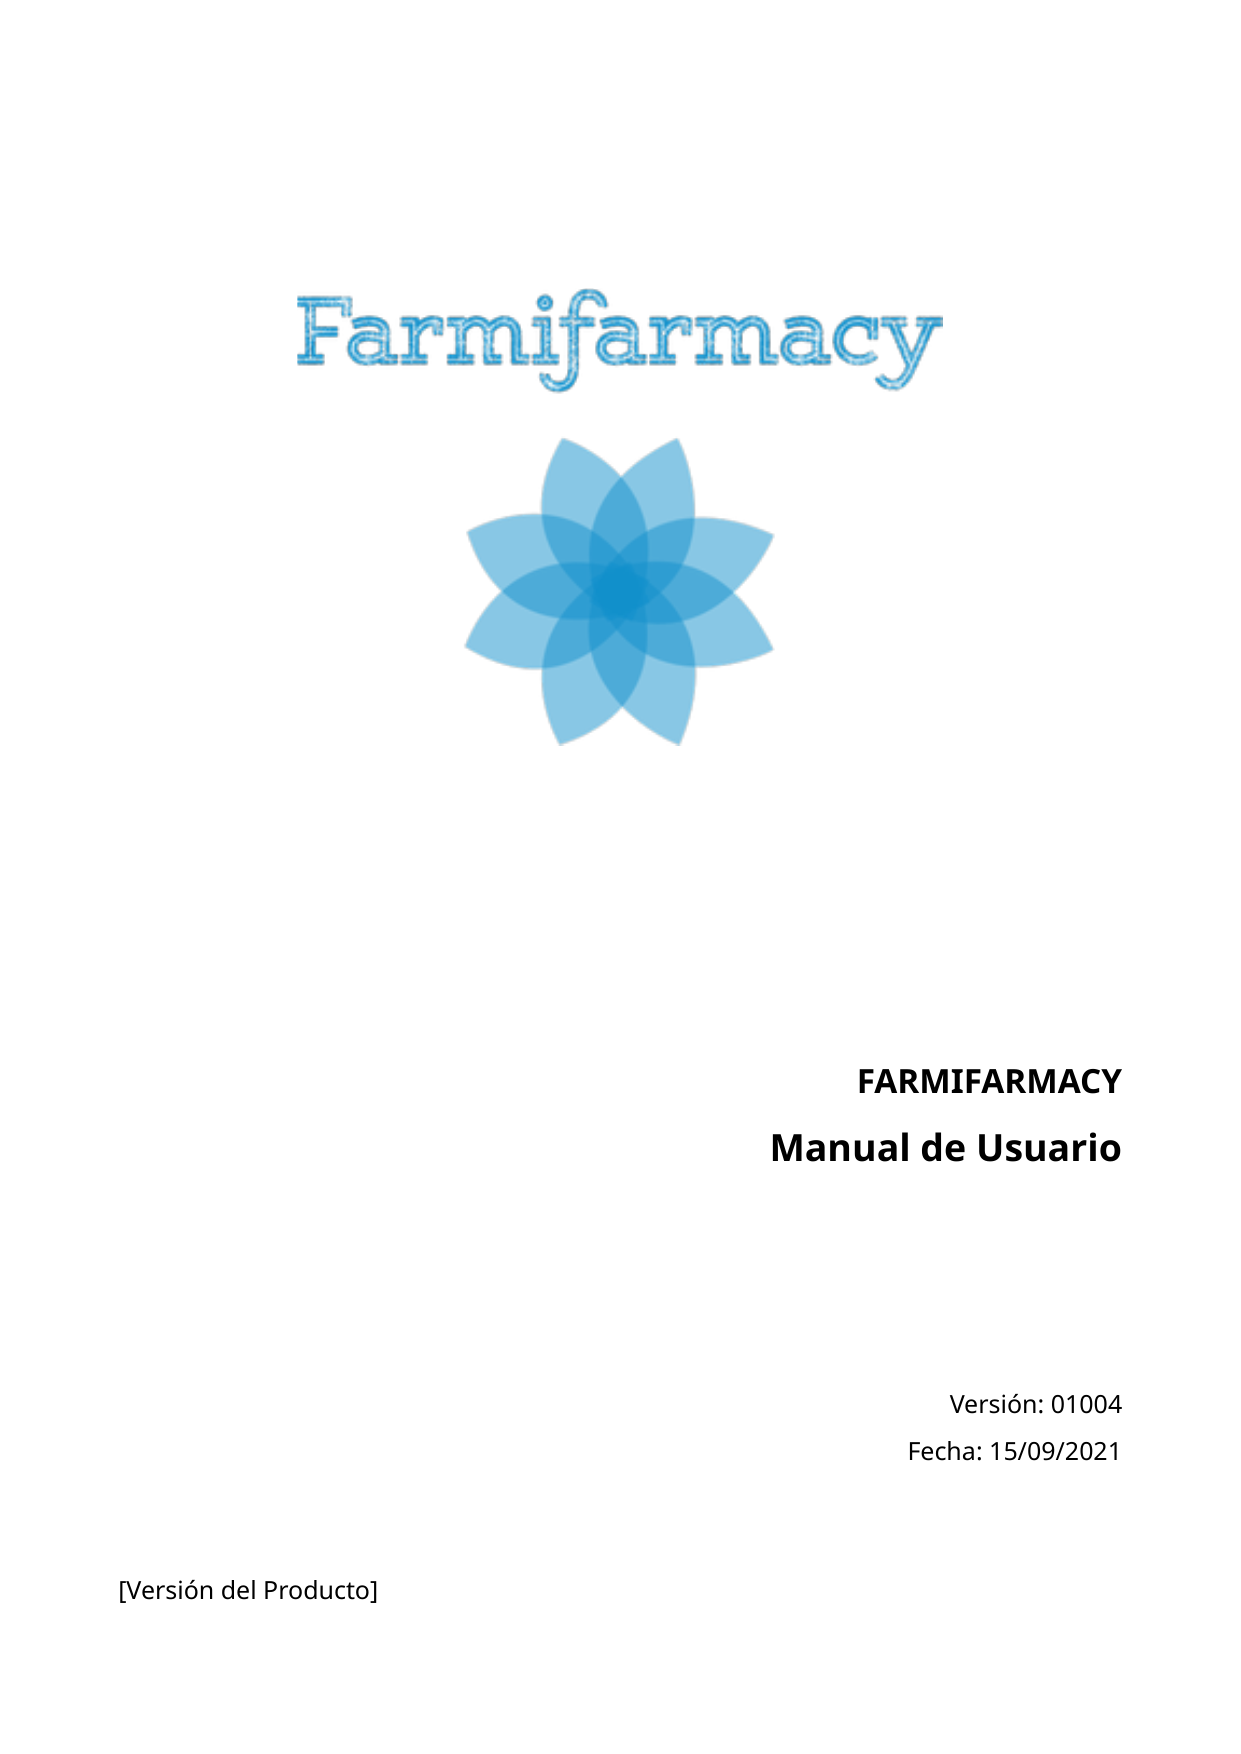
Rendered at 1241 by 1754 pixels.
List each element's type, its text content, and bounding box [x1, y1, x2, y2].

text Versión: 0004 [118, 1387, 1122, 1421]
text [Versión del Producto] [118, 1573, 1122, 1607]
text Fecha: 15/09/2021 [118, 1433, 1122, 1467]
text Manual de Usuario [118, 1121, 1122, 1172]
text FARMIFARMACY [118, 1058, 1122, 1103]
